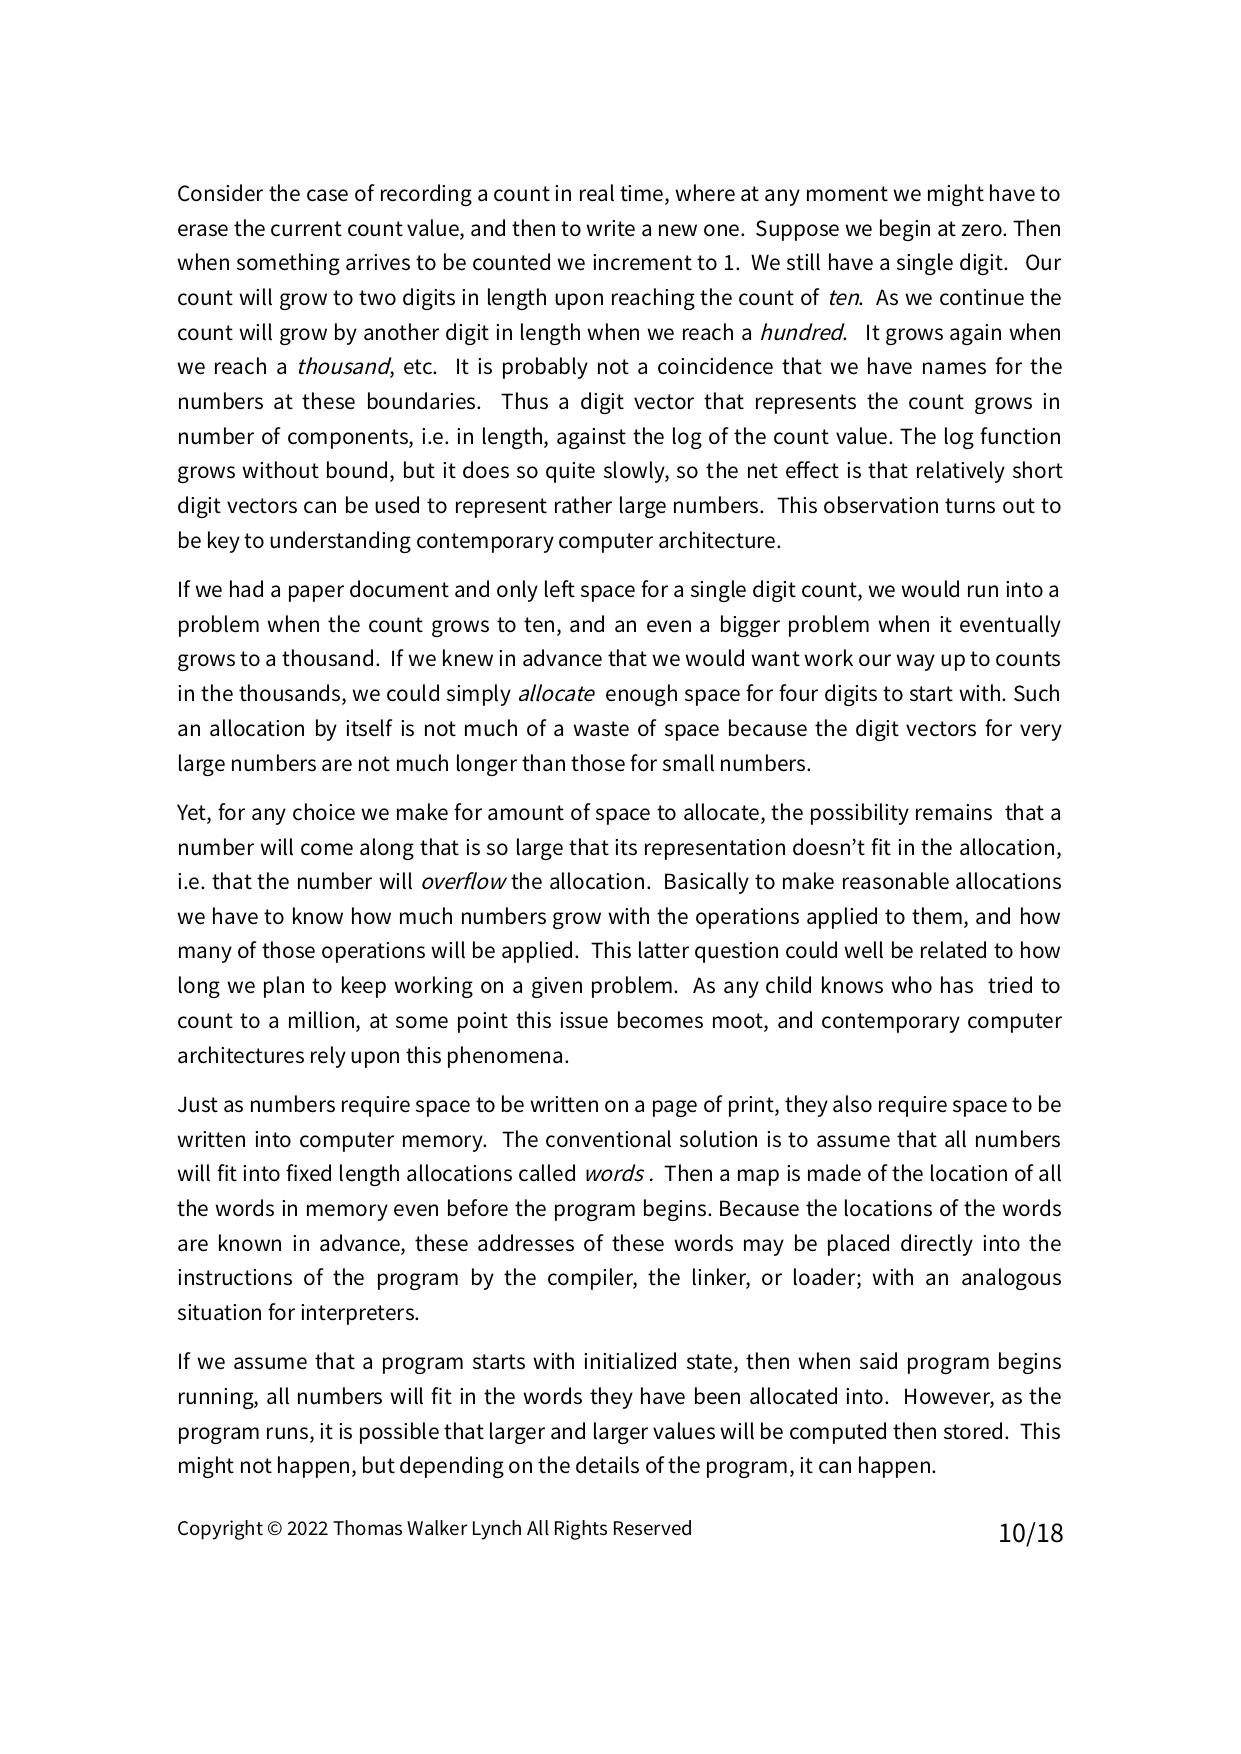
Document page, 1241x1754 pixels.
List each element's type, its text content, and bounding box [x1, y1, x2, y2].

text Just as numbers require space to be written on a page of print, they also require space to be written into computer memory. The conventional solution is to assume that all numbers will fit into fixed length allocations called words . Then a map is made of the location of all the words in memory even before the program begins. Because the locations of the words are known in advance, these addresses of these words may be placed directly into the instructions of the program by the compiler, the linker, or loader; with an analogous situation for interpreters. [177, 1088, 1063, 1326]
text If we assume that a program starts with initialized state, then when said program begins running, all numbers will fit in the words they have been allocated into. However, as the program runs, it is possible that larger and larger values will be computed then stored. This might not happen, but depending on the details of the program, it can happen. [177, 1346, 1063, 1480]
text Yet, for any choice we make for amount of space to allocate, the possibility remains that a number will come along that is so large that its representation doesn’t fit in the allocation, i.e. that the number will overflow the allocation. Basically to make reasonable allocations we have to know how much numbers grow with the operations applied to them, and how many of those operations will be applied. This latter question could well be related to how long we plan to keep working on a given problem. As any child knows who has tried to count to a million, at some point this issue becomes moot, and contemporary computer architectures rely upon this phenomena. [177, 796, 1063, 1069]
text If we had a paper document and only left space for a single digit count, we would run into a problem when the count grows to ten, and an even a bigger problem when it eventually grows to a thousand. If we knew in advance that we would want work our way up to counts in the thousands, we could simply allocate enough space for four digits to start with. Such an allocation by itself is not much of a waste of space because the digit vectors for very large numbers are not much longer than those for small numbers. [177, 573, 1063, 777]
text Consider the case of recording a count in real time, where at any moment we might have to erase the current count value, and then to write a new one. Suppose we begin at zero. Then when something arrives to be counted we increment to 1. We still have a single digit. Our count will grow to two digits in length upon reaching the count of ten. As we continue the count will grow by another digit in length when we reach a hundred. It grows again when we reach a thousand, etc. It is probably not a coincidence that we have names for the numbers at these boundaries. Thus a digit vector that represents the count grows in number of components, i.e. in length, against the log of the count value. The log function grows without bound, but it does so quite slowly, so the net effect is that relatively short digit vectors can be used to represent rather large numbers. This observation turns out to be key to understanding contemporary computer architecture. [177, 177, 1063, 554]
